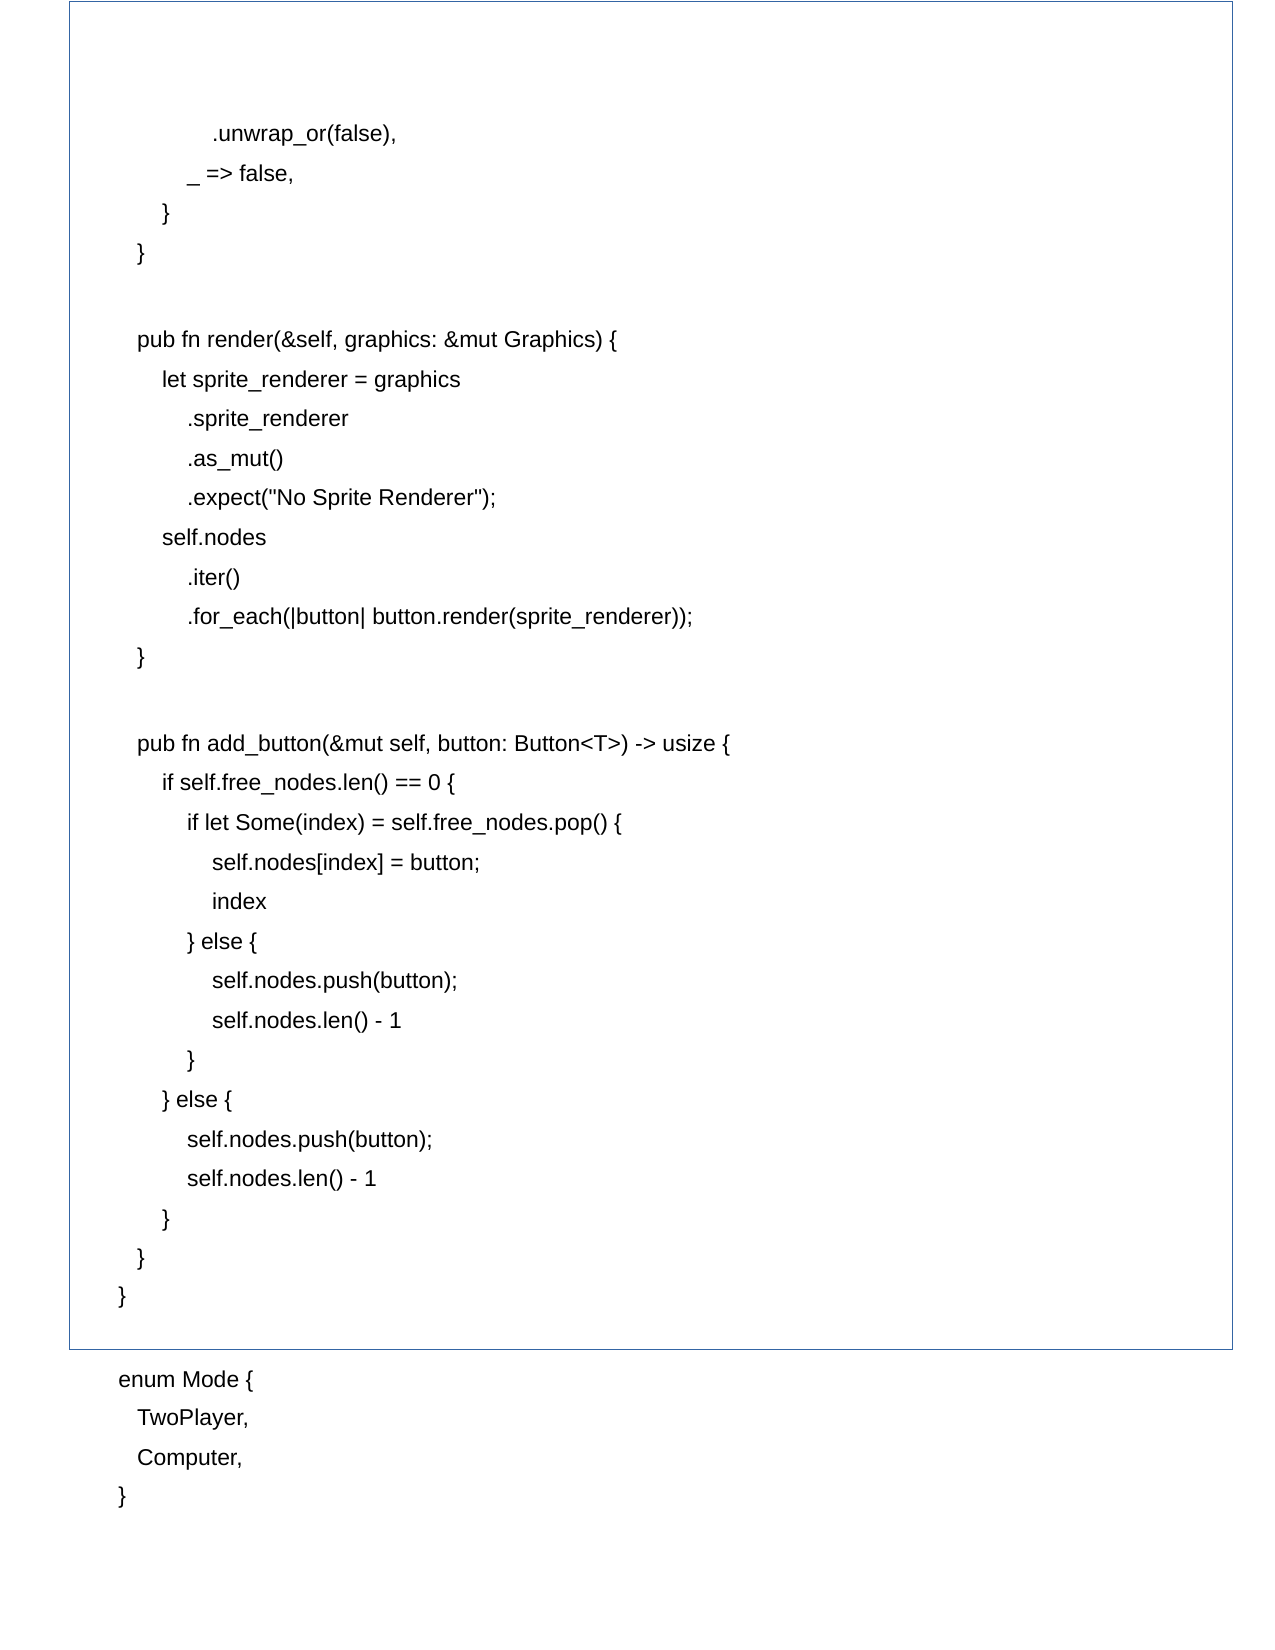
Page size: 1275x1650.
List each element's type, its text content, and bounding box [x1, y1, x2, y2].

text pub fn add_button(&mut self, button: Button<T>) -> usize { [118, 728, 1157, 757]
text TwoPlayer, [118, 1402, 1157, 1431]
text .for_each(|button| button.render(sprite_renderer)); [118, 601, 1157, 630]
text } [118, 1282, 1157, 1308]
text .iter() [118, 562, 1157, 590]
text let sprite_renderer = graphics [118, 364, 1157, 392]
text .as_mut() [118, 443, 1157, 472]
text if self.free_nodes.len() == 0 { [118, 767, 1157, 796]
text self.nodes.len() - 1 [118, 1005, 1157, 1034]
text } [118, 641, 1157, 669]
text } [118, 1044, 1157, 1073]
text .unwrap_or(false), [118, 118, 1157, 147]
text self.nodes.push(button); [118, 965, 1157, 994]
text } else { [118, 926, 1157, 954]
text index [118, 886, 1157, 915]
text } [118, 1203, 1157, 1232]
text enum Mode { [118, 1366, 1157, 1392]
text } [118, 1482, 1157, 1508]
text self.nodes.push(button); [118, 1124, 1157, 1152]
text self.nodes [118, 522, 1157, 551]
text .expect("No Sprite Renderer"); [118, 482, 1157, 511]
text pub fn render(&self, graphics: &mut Graphics) { [118, 324, 1157, 353]
text Computer, [118, 1442, 1157, 1471]
text self.nodes[index] = button; [118, 847, 1157, 875]
text if let Some(index) = self.free_nodes.pop() { [118, 807, 1157, 836]
text } else { [118, 1084, 1157, 1113]
text } [118, 1242, 1157, 1271]
text .sprite_renderer [118, 403, 1157, 432]
text _ => false, [118, 158, 1157, 186]
text } [118, 237, 1157, 266]
text self.nodes.len() - 1 [118, 1163, 1157, 1192]
text } [118, 197, 1157, 226]
